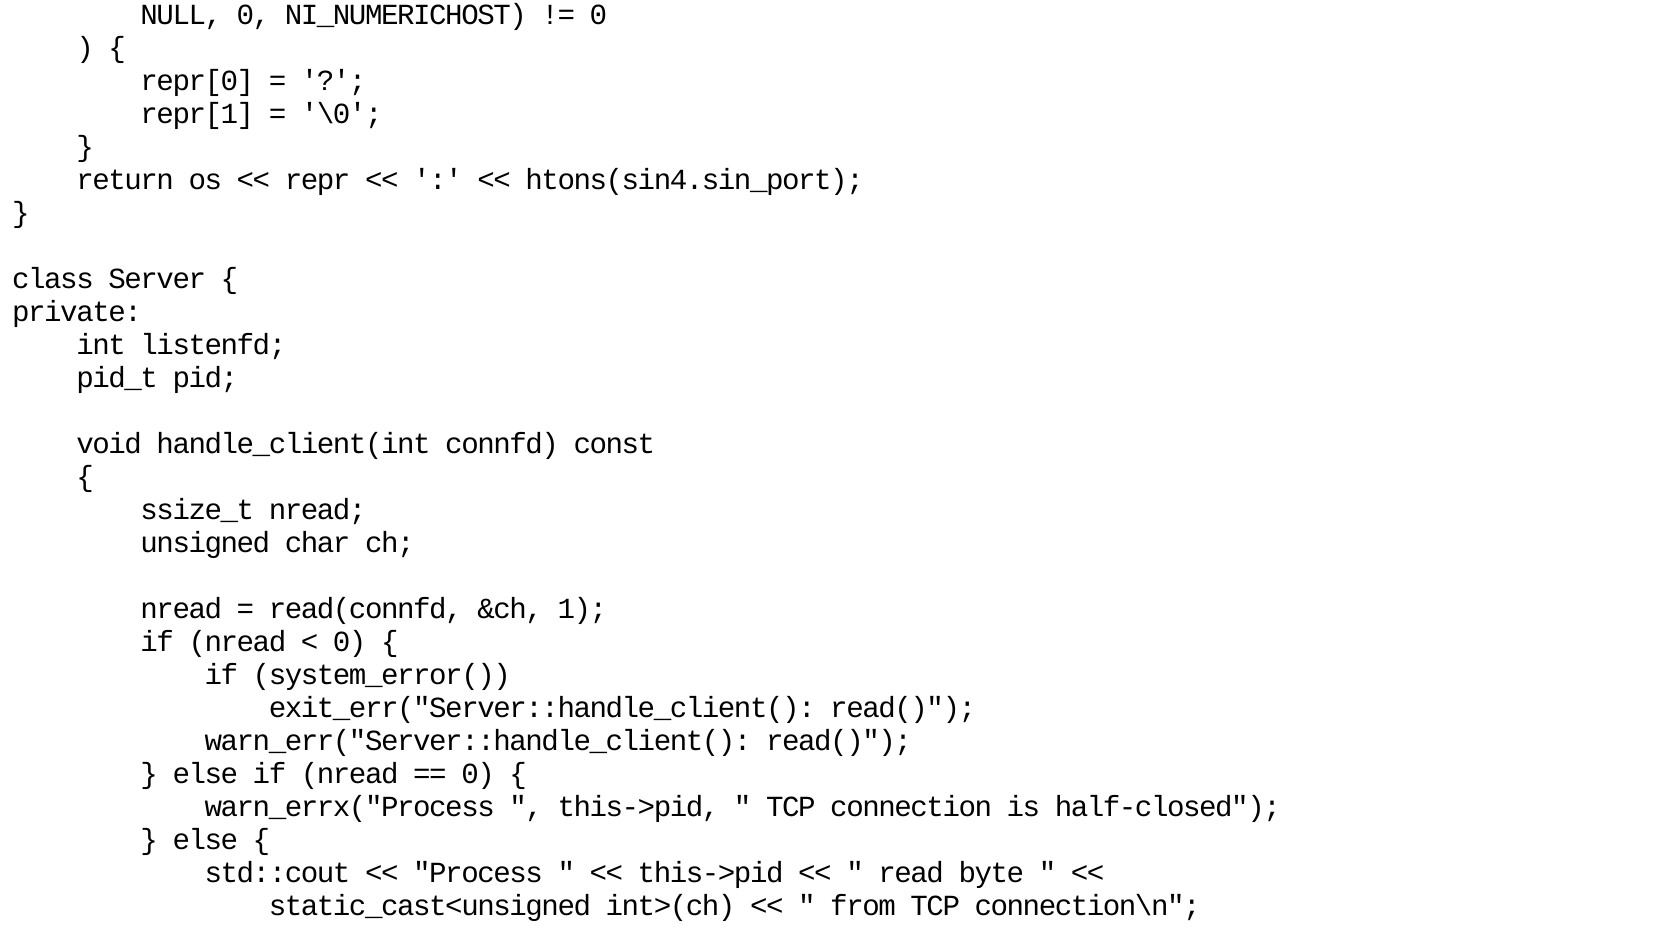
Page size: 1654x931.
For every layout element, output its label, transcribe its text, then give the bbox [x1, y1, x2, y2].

text { [12, 462, 1642, 495]
text unsigned char ch; [12, 528, 1642, 561]
text static_cast<unsigned int>(ch) << " from TCP connection\n"; [12, 892, 1642, 924]
text NULL, 0, NI_NUMERICHOST) != 0 [12, 0, 1642, 33]
text ssize_t nread; [12, 495, 1642, 528]
text exit_err("Server::handle_client(): read()"); [12, 693, 1642, 726]
text return os << repr << ':' << htons(sin4.sin_port); [12, 165, 1642, 198]
text if (system_error()) [12, 660, 1642, 693]
text } else if (nread == 0) { [12, 759, 1642, 792]
text private: [12, 297, 1642, 330]
text void handle_client(int connfd) const [12, 429, 1642, 462]
text } [12, 132, 1642, 165]
text int listenfd; [12, 330, 1642, 363]
text } else { [12, 826, 1642, 858]
text ) { [12, 33, 1642, 66]
text nread = read(connfd, &ch, 1); [12, 594, 1642, 627]
text repr[0] = '?'; [12, 66, 1642, 99]
text } [12, 198, 1642, 231]
text pid_t pid; [12, 363, 1642, 396]
text repr[1] = '\0'; [12, 99, 1642, 132]
text class Server { [12, 264, 1642, 297]
text std::cout << "Process " << this->pid << " read byte " << [12, 858, 1642, 892]
text if (nread < 0) { [12, 627, 1642, 660]
text warn_errx("Process ", this->pid, " TCP connection is half-closed"); [12, 792, 1642, 826]
text warn_err("Server::handle_client(): read()"); [12, 726, 1642, 759]
